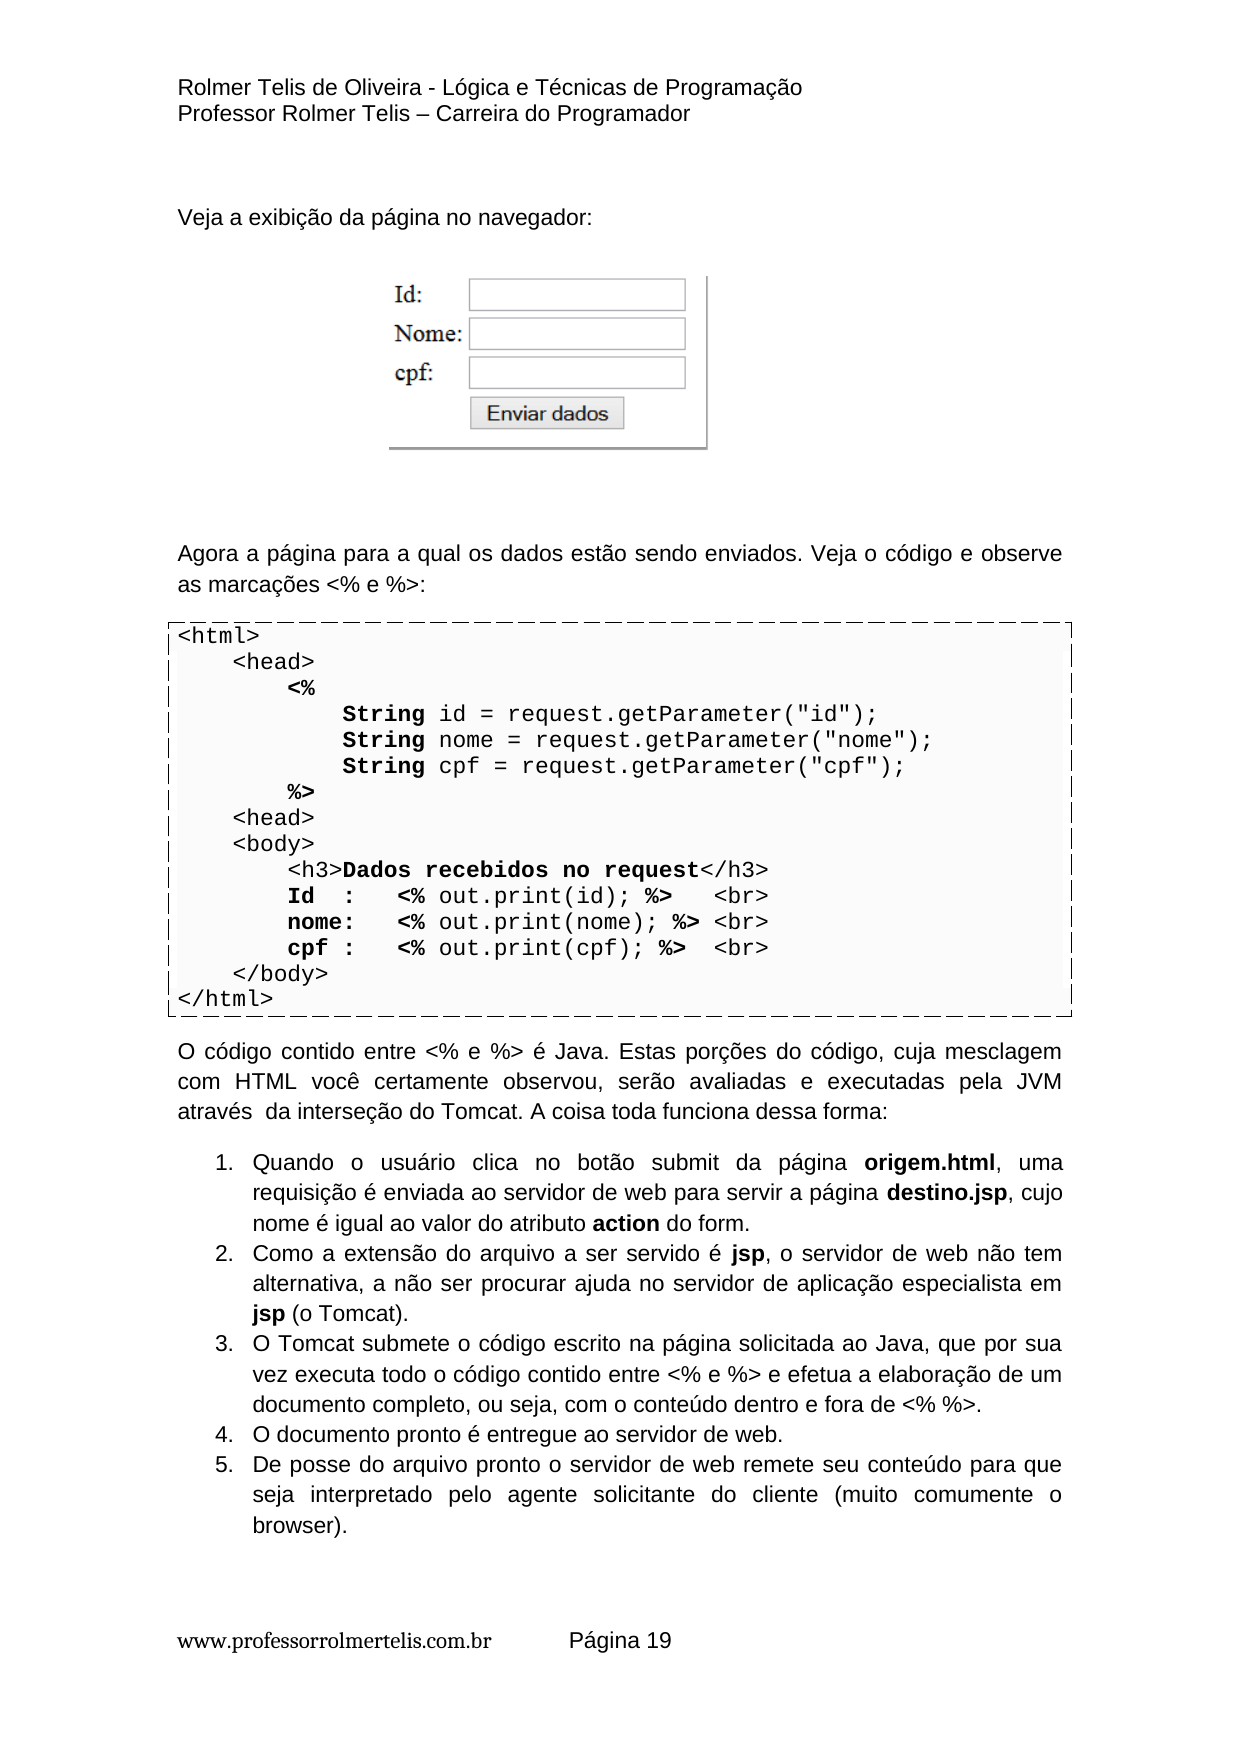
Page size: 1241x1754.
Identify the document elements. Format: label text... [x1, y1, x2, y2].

text <html> [168, 622, 1072, 651]
text Id : <% out.print(id); %> <br> [177, 884, 1063, 910]
list Quando o usuário clica no botão submit da página origem.html, uma requisição é enviada ao servidor de web para servir a página destino.jsp, cujo nome é igual ao valor do atributo action do form. [215, 1149, 1063, 1236]
text </html> [168, 985, 1072, 1017]
picture [385, 271, 706, 447]
list De posse do arquivo pronto o servidor de web remete seu conteúdo para que seja interpretado pelo agente solicitante do cliente (muito comumente o browser). [215, 1451, 1063, 1538]
text String cpf = request.getParameter("cpf"); [177, 754, 1063, 780]
text <h3>Dados recebidos no request</h3> [177, 858, 1063, 884]
text </body> [177, 962, 1063, 985]
text <body> [177, 832, 1063, 858]
text <head> [177, 651, 1063, 677]
text %> [177, 780, 1063, 806]
text Veja a exibição da página no navegador: [177, 204, 1063, 230]
text nome: <% out.print(nome); %> <br> [177, 910, 1063, 936]
text <head> [177, 806, 1063, 832]
text String id = request.getParameter("id"); [177, 702, 1063, 728]
text cpf : <% out.print(cpf); %> <br> [177, 936, 1063, 962]
text String nome = request.getParameter("nome"); [177, 728, 1063, 754]
text O código contido entre <% e %> é Java. Estas porções do código, cuja mesclagem com HTML você certamente observou, serão avaliadas e executadas pela JVM através da interseção do Tomcat. A coisa toda funciona dessa forma: [177, 1038, 1063, 1124]
text Agora a página para a qual os dados estão sendo enviados. Veja o código e observe as marcações <% e %>: [177, 540, 1063, 597]
list Como a extensão do arquivo a ser servido é jsp, o servidor de web não tem alternativa, a não ser procurar ajuda no servidor de aplicação especialista em jsp (o Tomcat). [215, 1240, 1063, 1327]
list O Tomcat submete o código escrito na página solicitada ao Java, que por sua vez executa todo o código contido entre <% e %> e efetua a elaboração de um documento completo, ou seja, com o conteúdo dentro e fora de <% %>. [215, 1330, 1063, 1417]
list O documento pronto é entregue ao servidor de web. [215, 1421, 1063, 1447]
text <% [177, 677, 1063, 702]
